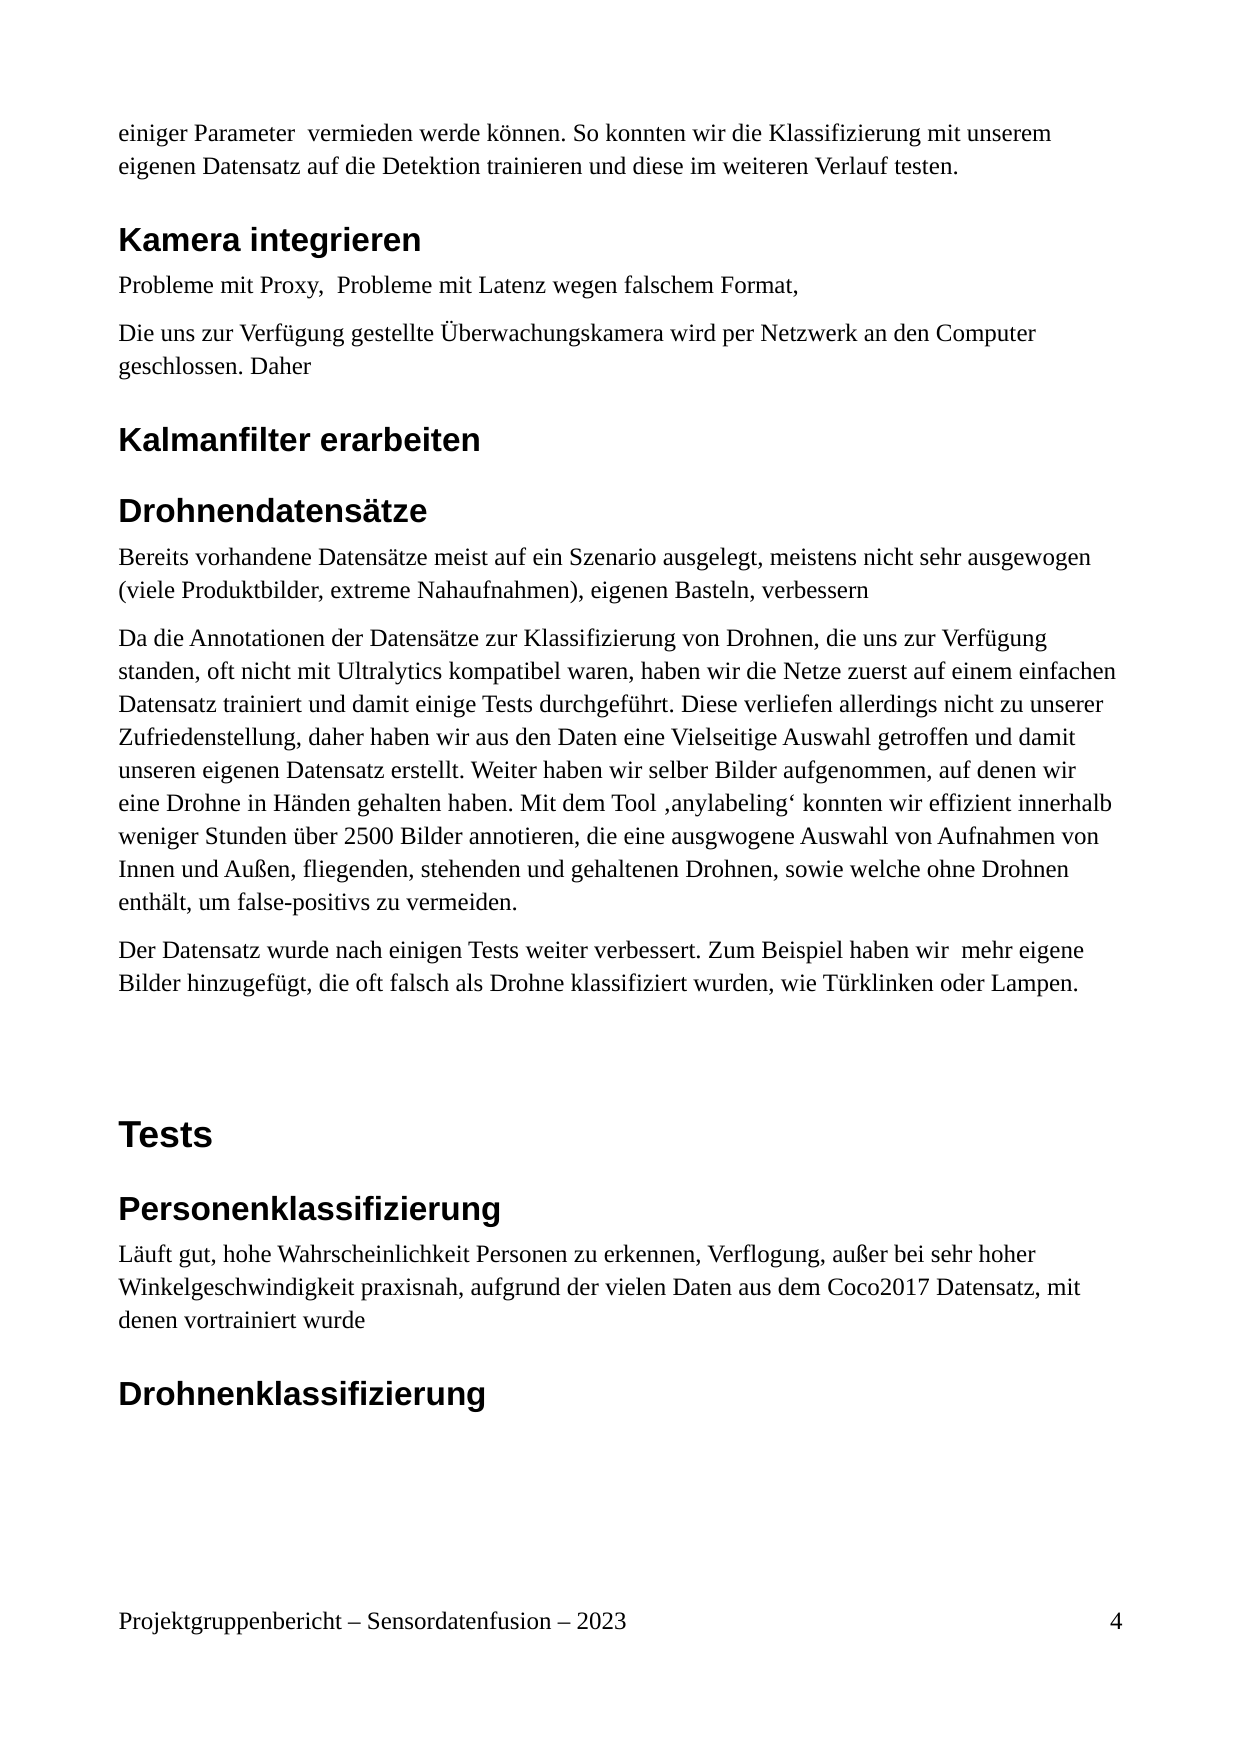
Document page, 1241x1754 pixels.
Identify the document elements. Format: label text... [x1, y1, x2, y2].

text Läuft gut, hohe Wahrscheinlichkeit Personen zu erkennen, Verflogung, außer bei sehr hoher Winkelgeschwindigkeit praxisnah, aufgrund der vielen Daten aus dem Coco2017 Datensatz, mit denen vortrainiert wurde [118, 1239, 1122, 1334]
text Probleme mit Proxy, Probleme mit Latenz wegen falschem Format, [118, 271, 1122, 299]
subtitle Kamera integrieren [118, 219, 1122, 258]
subtitle Kalmanfilter erarbeiten [118, 419, 1122, 458]
subtitle Personenklassifizierung [118, 1188, 1122, 1227]
text Die uns zur Verfügung gestellte Überwachungskamera wird per Netzwerk an den Computer geschlossen. Daher [118, 318, 1122, 380]
text einiger Parameter vermieden werde können. So konnten wir die Klassifizierung mit unserem eigenen Datensatz auf die Detektion trainieren und diese im weiteren Verlauf testen. [118, 118, 1122, 180]
subtitle Drohnendatensätze [118, 491, 1122, 530]
text Bereits vorhandene Datensätze meist auf ein Szenario ausgelegt, meistens nicht sehr ausgewogen (viele Produktbilder, extreme Nahaufnahmen), eigenen Basteln, verbessern [118, 542, 1122, 604]
text Der Datensatz wurde nach einigen Tests weiter verbessert. Zum Beispiel haben wir mehr eigene Bilder hinzugefügt, die oft falsch als Drohne klassifiziert wurden, wie Türklinken oder Lampen. [118, 935, 1122, 996]
text Da die Annotationen der Datensätze zur Klassifizierung von Drohnen, die uns zur Verfügung standen, oft nicht mit Ultralytics kompatibel waren, haben wir die Netze zuerst auf einem einfachen Datensatz trainiert und damit einige Tests durchgeführt. Diese verliefen allerdings nicht zu unserer Zufriedenstellung, daher haben wir aus den Daten eine Vielseitige Auswahl getroffen und damit unseren eigenen Datensatz erstellt. Weiter haben wir selber Bilder aufgenommen, auf denen wir eine Drohne in Händen gehalten haben. Mit dem Tool ‚anylabeling‘ konnten wir effizient innerhalb weniger Stunden über 2500 Bilder annotieren, die eine ausgwogene Auswahl von Aufnahmen von Innen und Außen, fliegenden, stehenden und gehaltenen Drohnen, sowie welche ohne Drohnen enthält, um false-positivs zu vermeiden. [118, 623, 1122, 916]
subtitle Drohnenklassifizierung [118, 1374, 1122, 1412]
subtitle Tests [118, 1112, 1122, 1155]
